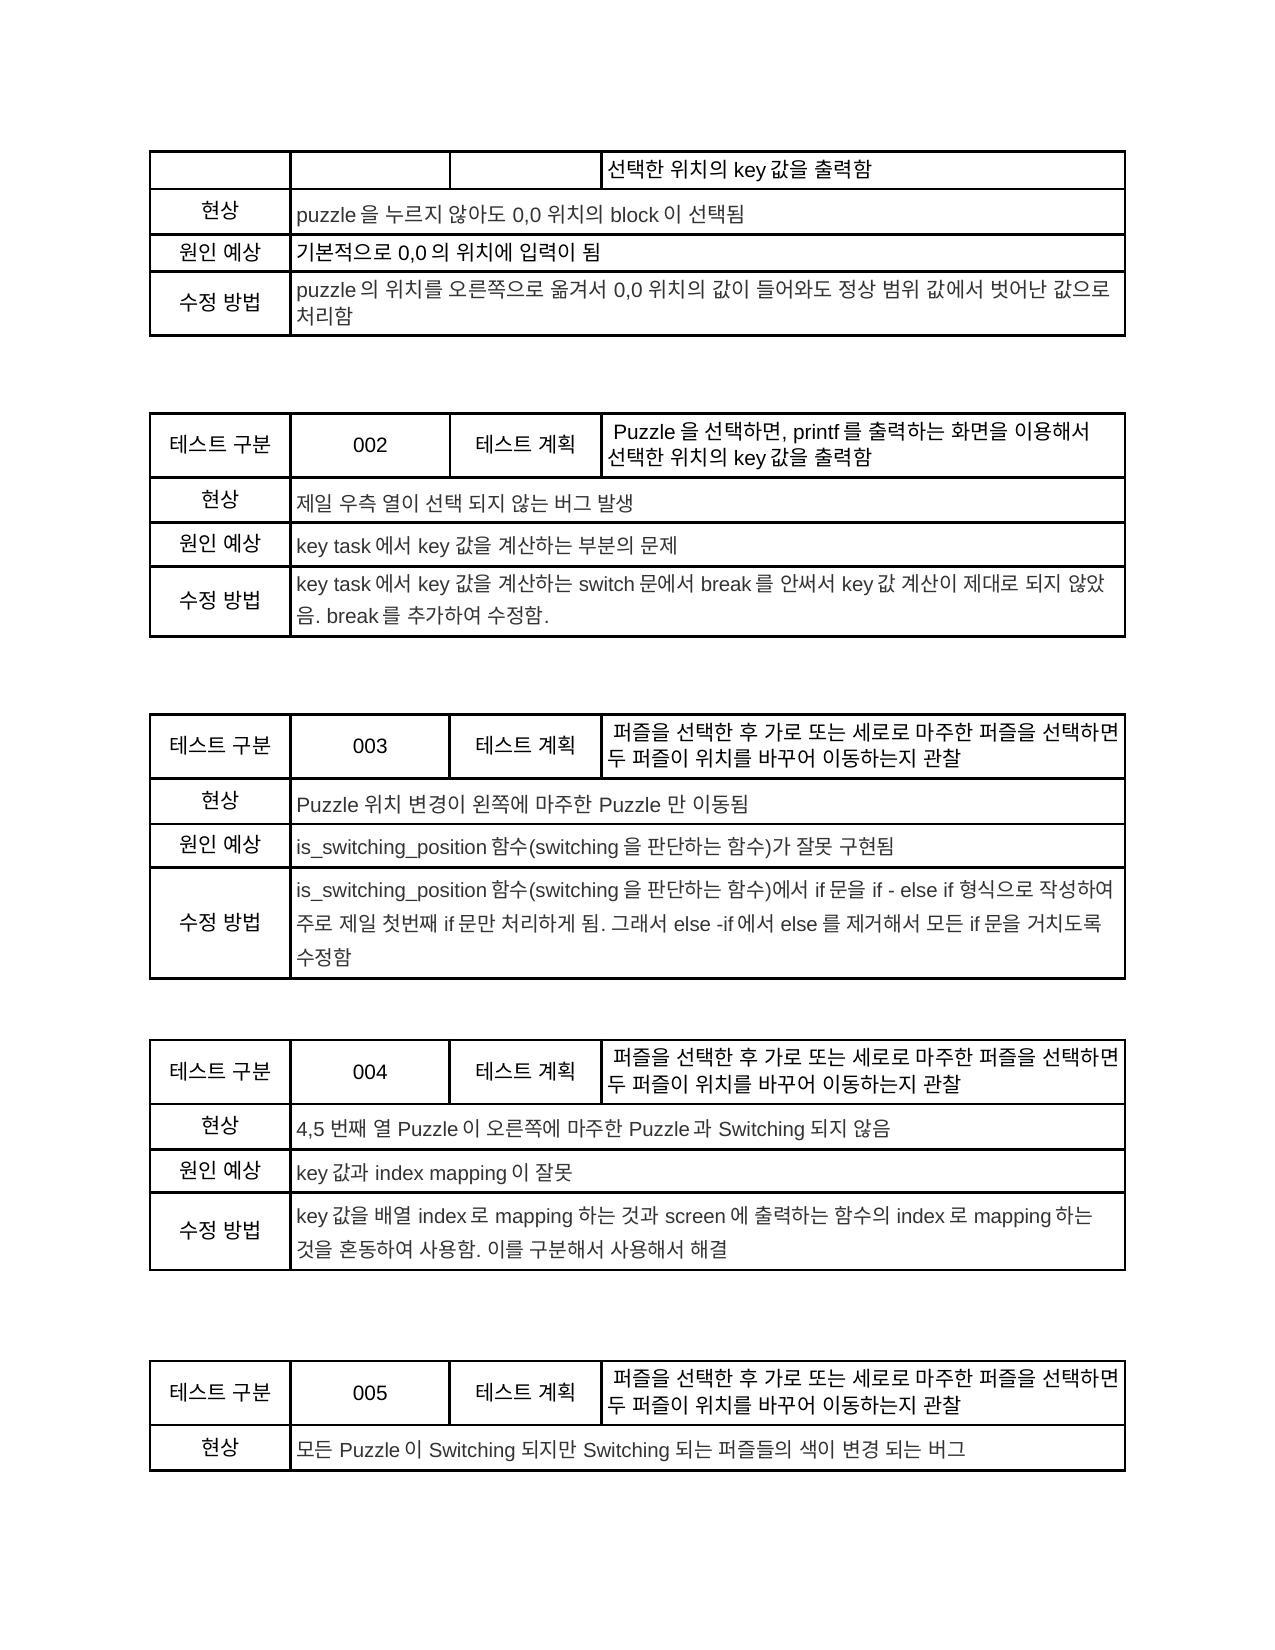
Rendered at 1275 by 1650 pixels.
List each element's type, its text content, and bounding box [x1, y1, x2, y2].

table_cell 현상 [151, 479, 289, 521]
table_cell key task에서 key 값을 계산하는 switch문에서 break를 안써서 key값 계산이 제대로 되지 않았음. break를 추가하여 수정함. [292, 568, 1124, 635]
table_header 퍼즐을 선택한 후 가로 또는 세로로 마주한 퍼즐을 선택하면 두 퍼즐이 위치를 바꾸어 이동하는지 관찰 [603, 1362, 1124, 1424]
table_header 퍼즐을 선택한 후 가로 또는 세로로 마주한 퍼즐을 선택하면 두 퍼즐이 위치를 바꾸어 이동하는지 관찰 [603, 716, 1124, 777]
table_cell 수정 방법 [151, 869, 289, 977]
table_cell key값을 배열 index로 mapping 하는 것과 screen에 출력하는 함수의 index로 mapping하는 것을 혼동하여 사용함. 이를 구분해서 사용해서 해결 [292, 1194, 1124, 1269]
table_header 005 [292, 1362, 448, 1424]
table_header 퍼즐을 선택한 후 가로 또는 세로로 마주한 퍼즐을 선택하면 두 퍼즐이 위치를 바꾸어 이동하는지 관찰 [603, 1041, 1124, 1102]
table_header 선택한 위치의 key값을 출력함 [603, 153, 1124, 187]
table_header 테스트 구분 [151, 1362, 289, 1424]
table_cell 원인 예상 [151, 825, 289, 866]
table_cell 현상 [151, 1426, 289, 1469]
table_cell 현상 [151, 780, 289, 822]
table_header 002 [292, 415, 449, 476]
table_cell 제일 우측 열이 선택 되지 않는 버그 발생 [292, 479, 1124, 521]
table_cell 수정 방법 [151, 273, 289, 334]
table_cell 원인 예상 [151, 236, 289, 270]
table_cell 원인 예상 [151, 524, 289, 565]
table_cell 기본적으로 0,0의 위치에 입력이 됨 [292, 236, 1124, 270]
table_header 테스트 구분 [151, 1041, 289, 1102]
table_header 테스트 계획 [451, 1041, 600, 1102]
table_header 테스트 계획 [451, 716, 600, 777]
table_header 테스트 계획 [451, 1362, 600, 1424]
table_header 테스트 계획 [451, 415, 600, 476]
table_cell is_switching_position함수(switching을 판단하는 함수)에서 if문을 if - else if 형식으로 작성하여 주로 제일 첫번째 if문만 처리하게 됨. 그래서 else -if에서 else를 제거해서 모든 if문을 거치도록 수정함 [292, 869, 1124, 977]
table_cell 현상 [151, 1105, 289, 1148]
table_header 테스트 구분 [151, 716, 289, 777]
table_cell 수정 방법 [151, 568, 289, 635]
table_cell 모든 Puzzle이 Switching 되지만 Switching 되는 퍼즐들의 색이 변경 되는 버그 [292, 1426, 1124, 1469]
table_header 004 [292, 1041, 448, 1102]
table_header Puzzle을 선택하면, printf를 출력하는 화면을 이용해서 선택한 위치의 key값을 출력함 [603, 415, 1124, 476]
table_header 테스트 구분 [151, 415, 289, 476]
table_cell is_switching_position함수(switching을 판단하는 함수)가 잘못 구현됨 [292, 825, 1124, 866]
table_cell key task에서 key 값을 계산하는 부분의 문제 [292, 524, 1124, 565]
table_cell key값과 index mapping이 잘못 [292, 1151, 1124, 1191]
table_header 003 [292, 716, 448, 777]
table_cell 현상 [151, 190, 289, 233]
table_header [151, 153, 289, 187]
table_cell 수정 방법 [151, 1194, 289, 1269]
table_cell puzzle을 누르지 않아도 0,0 위치의 block이 선택됨 [292, 190, 1124, 233]
table_header [292, 153, 449, 187]
table_cell 원인 예상 [151, 1151, 289, 1191]
table_cell puzzle의 위치를 오른쪽으로 옮겨서 0,0 위치의 값이 들어와도 정상 범위 값에서 벗어난 값으로 처리함 [292, 273, 1124, 334]
table_cell 4,5 번째 열 Puzzle이 오른쪽에 마주한 Puzzle과 Switching 되지 않음 [292, 1105, 1124, 1148]
table_cell Puzzle 위치 변경이 왼쪽에 마주한 Puzzle 만 이동됨 [292, 780, 1124, 822]
table_header [451, 153, 600, 187]
